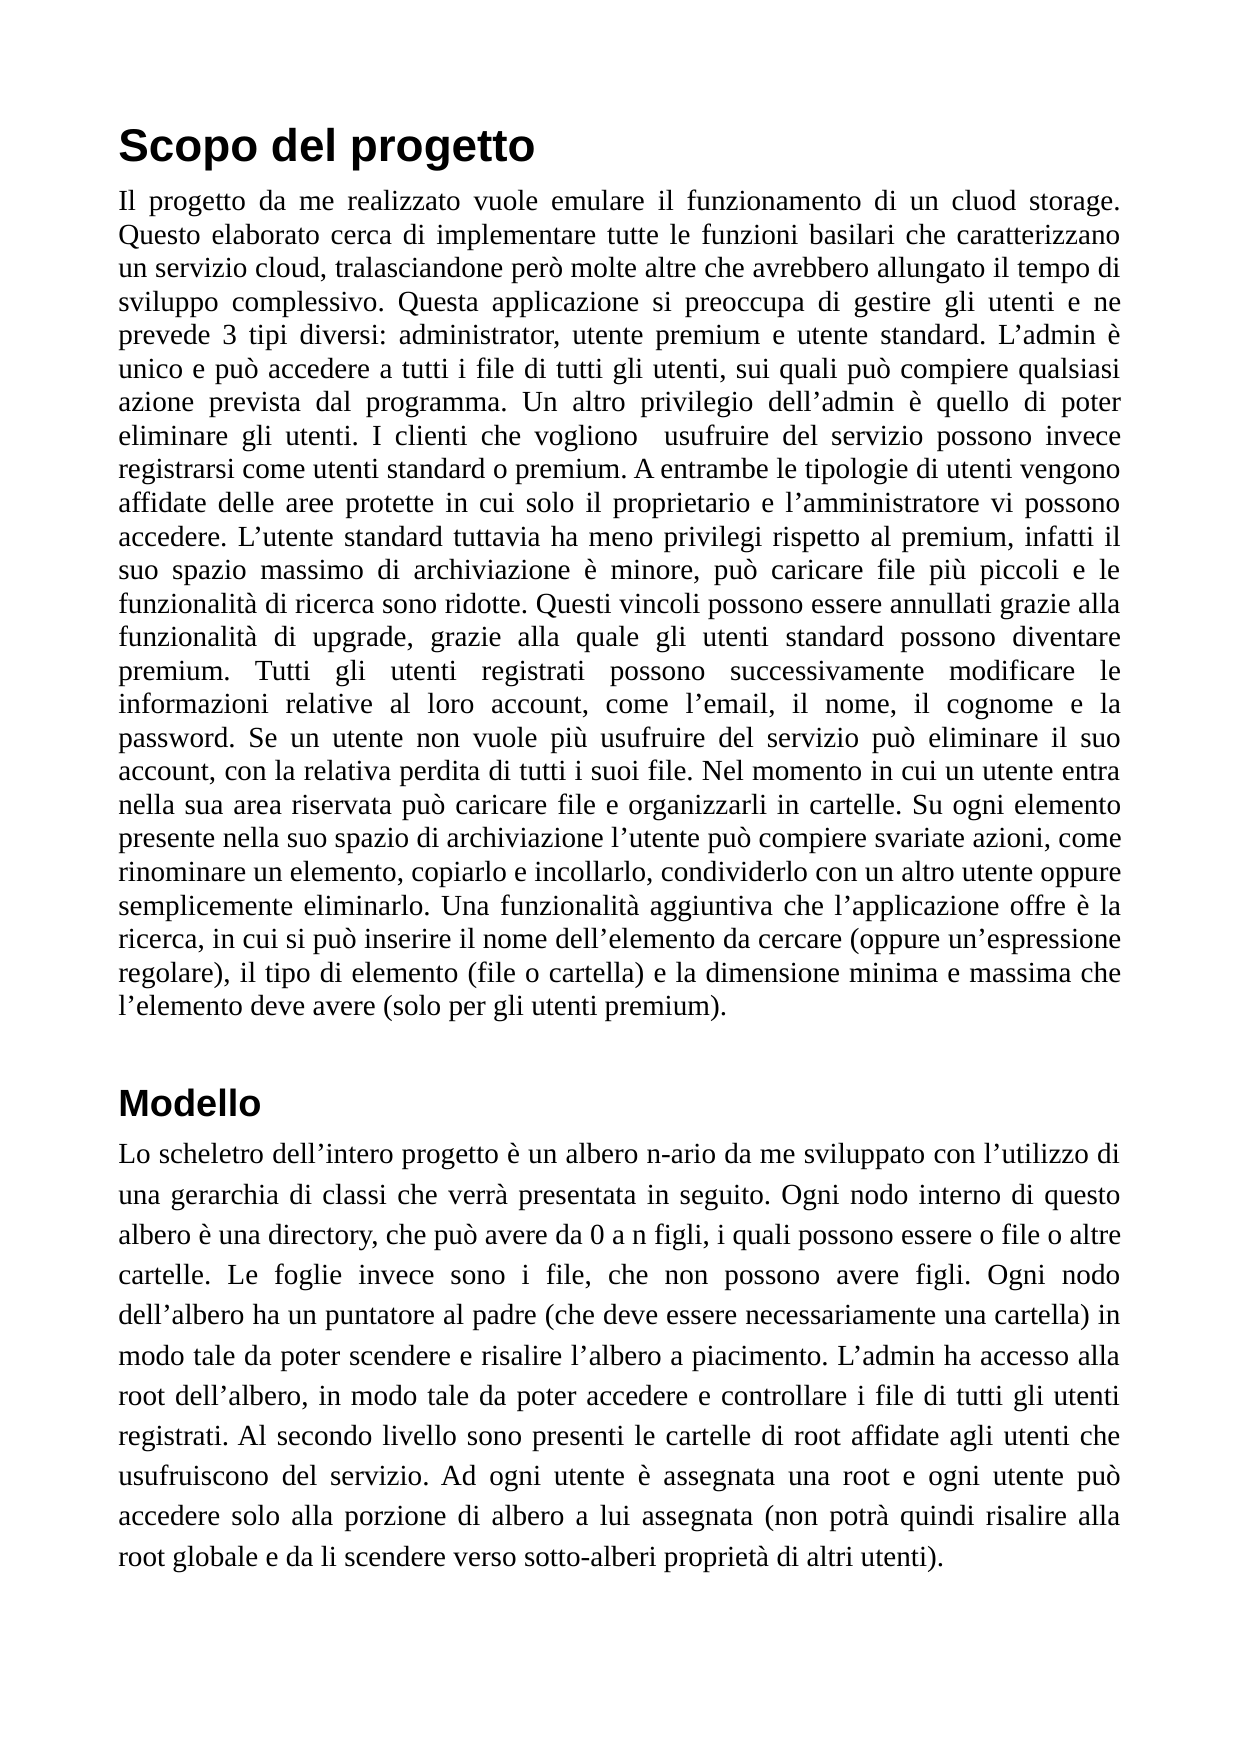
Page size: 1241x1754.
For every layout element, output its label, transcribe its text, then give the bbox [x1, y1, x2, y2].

text Il progetto da me realizzato vuole emulare il funzionamento di un cluod storage. Questo elaborato cerca di implementare tutte le funzioni basilari che caratterizzano un servizio cloud, tralasciandone però molte altre che avrebbero allungato il tempo di sviluppo complessivo. Questa applicazione si preoccupa di gestire gli utenti e ne prevede 3 tipi diversi: administrator, utente premium e utente standard. L’admin è unico e può accedere a tutti i file di tutti gli utenti, sui quali può compiere qualsiasi azione prevista dal programma. Un altro privilegio dell’admin è quello di poter eliminare gli utenti. I clienti che vogliono usufruire del servizio possono invece registrarsi come utenti standard o premium. A entrambe le tipologie di utenti vengono affidate delle aree protette in cui solo il proprietario e l’amministratore vi possono accedere. L’utente standard tuttavia ha meno privilegi rispetto al premium, infatti il suo spazio massimo di archiviazione è minore, può caricare file più piccoli e le funzionalità di ricerca sono ridotte. Questi vincoli possono essere annullati grazie alla funzionalità di upgrade, grazie alla quale gli utenti standard possono diventare premium. Tutti gli utenti registrati possono successivamente modificare le informazioni relative al loro account, come l’email, il nome, il cognome e la password. Se un utente non vuole più usufruire del servizio può eliminare il suo account, con la relativa perdita di tutti i suoi file. Nel momento in cui un utente entra nella sua area riservata può caricare file e organizzarli in cartelle. Su ogni elemento presente nella suo spazio di archiviazione l’utente può compiere svariate azioni, come rinominare un elemento, copiarlo e incollarlo, condividerlo con un altro utente oppure semplicemente eliminarlo. Una funzionalità aggiuntiva che l’applicazione offre è la ricerca, in cui si può inserire il nome dell’elemento da cercare (oppure un’espressione regolare), il tipo di elemento (file o cartella) e la dimensione minima e massima che l’elemento deve avere (solo per gli utenti premium). [118, 183, 1122, 1022]
subtitle Modello [118, 1080, 1122, 1124]
subtitle Scopo del progetto [118, 118, 1122, 171]
text Lo scheletro dell’intero progetto è un albero n-ario da me sviluppato con l’utilizzo di una gerarchia di classi che verrà presentata in seguito. Ogni nodo interno di questo albero è una directory, che può avere da 0 a n figli, i quali possono essere o file o altre cartelle. Le foglie invece sono i file, che non possono avere figli. Ogni nodo dell’albero ha un puntatore al padre (che deve essere necessariamente una cartella) in modo tale da poter scendere e risalire l’albero a piacimento. L’admin ha accesso alla root dell’albero, in modo tale da poter accedere e controllare i file di tutti gli utenti registrati. Al secondo livello sono presenti le cartelle di root affidate agli utenti che usufruiscono del servizio. Ad ogni utente è assegnata una root e ogni utente può accedere solo alla porzione di albero a lui assegnata (non potrà quindi risalire alla root globale e da li scendere verso sotto-alberi proprietà di altri utenti). [118, 1137, 1122, 1572]
